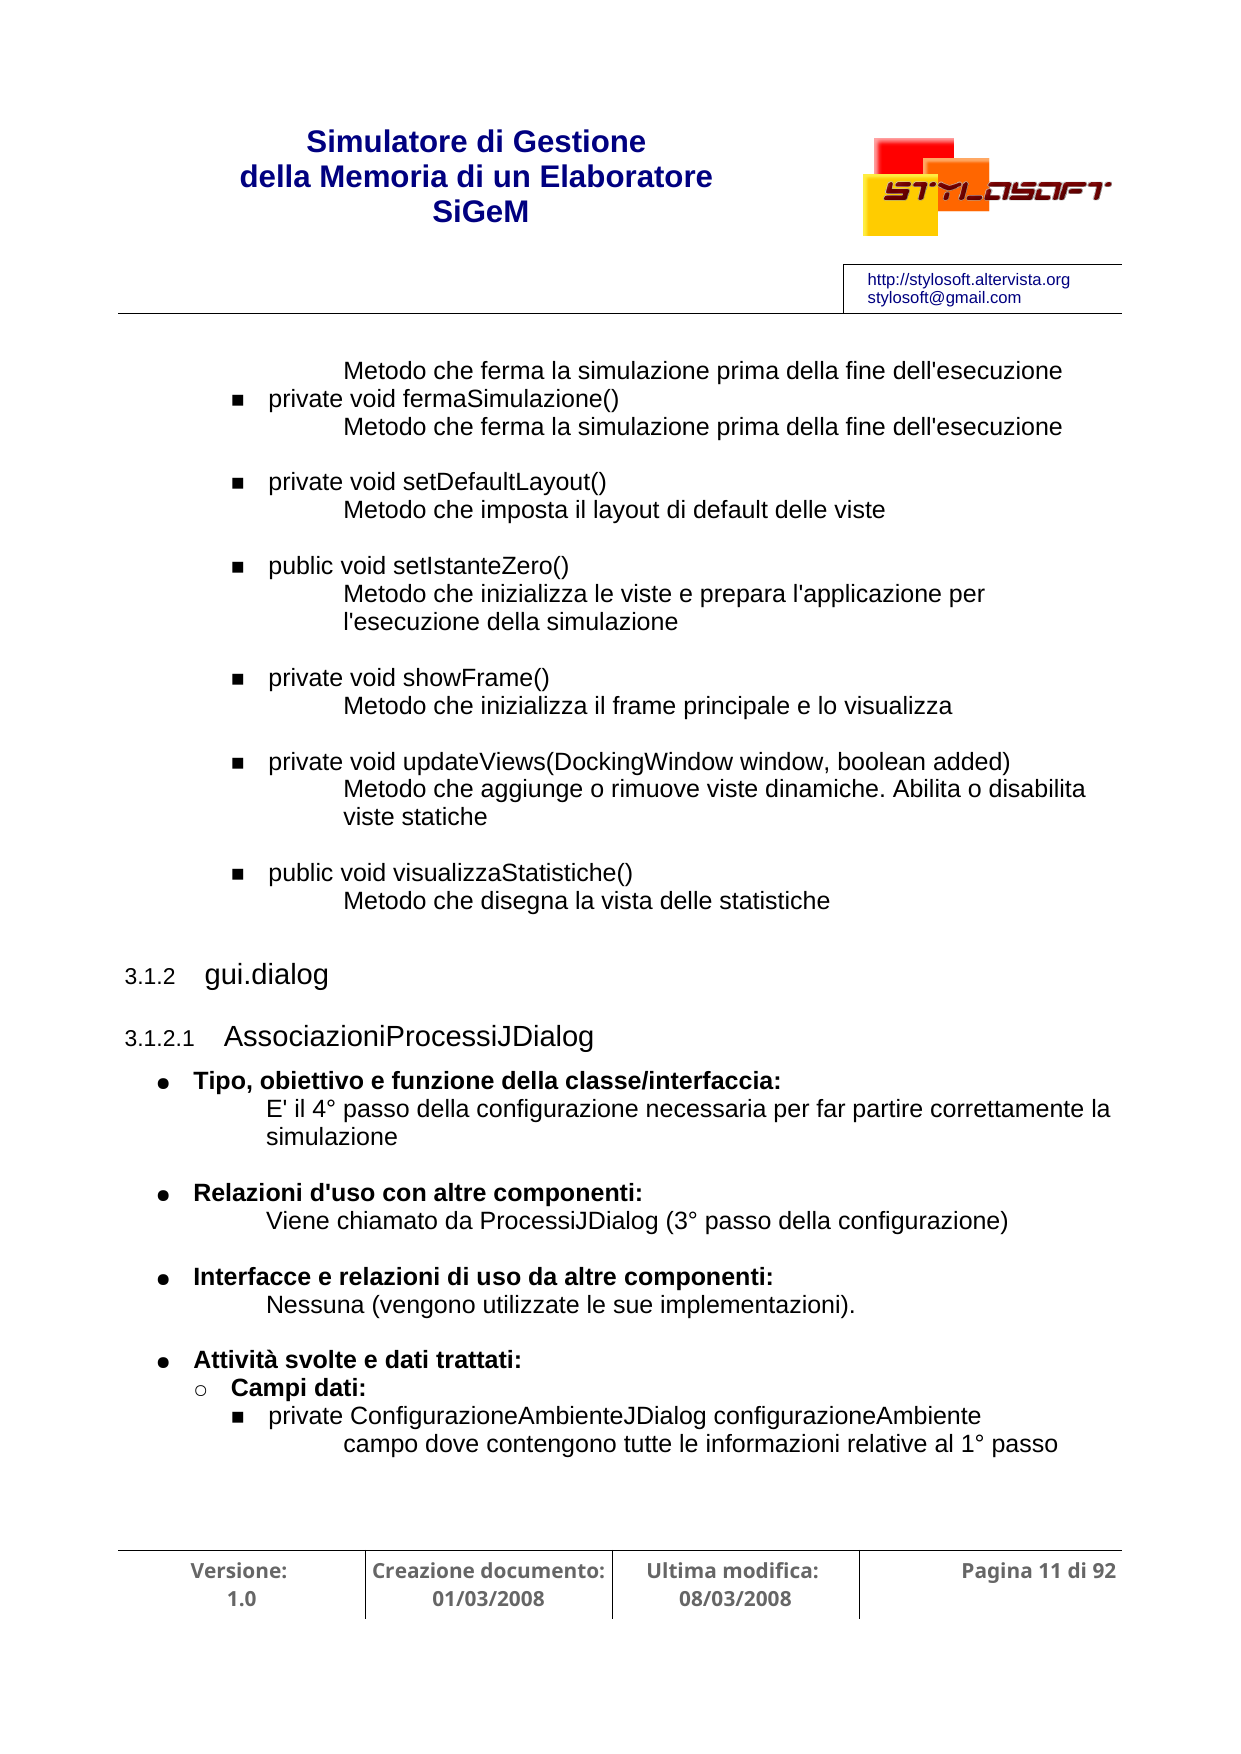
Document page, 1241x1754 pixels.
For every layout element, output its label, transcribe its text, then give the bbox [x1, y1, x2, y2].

list Metodo che ferma la simulazione prima della fine dell'esecuzione [306, 357, 1122, 384]
list private ConfigurazioneAmbienteJDialog configurazioneAmbiente [231, 1402, 1122, 1430]
list Metodo che imposta il layout di default delle viste [306, 496, 1122, 524]
list Metodo che disegna la vista delle statistiche [306, 887, 1122, 915]
list public void setIstanteZero() [231, 552, 1122, 580]
list Attività svolte e dati trattati: [156, 1346, 1122, 1374]
picture [848, 123, 1117, 247]
subtitle gui.dialog [118, 958, 1122, 990]
list Metodo che aggiunge o rimuove viste dinamiche. Abilita o disabilita viste statiche [306, 775, 1122, 831]
list Metodo che ferma la simulazione prima della fine dell'esecuzione [306, 412, 1122, 440]
list Relazioni d'uso con altre componenti: [156, 1179, 1122, 1207]
list private void updateViews(DockingWindow window, boolean added) [231, 747, 1122, 775]
list Campi dati: [193, 1374, 1122, 1402]
list private void setDefaultLayout() [231, 468, 1122, 496]
list campo dove contengono tutte le informazioni relative al 1° passo [306, 1430, 1122, 1458]
list Tipo, obiettivo e funzione della classe/interfaccia: [156, 1067, 1122, 1095]
list private void fermaSimulazione() [231, 384, 1122, 412]
list Viene chiamato da ProcessiJDialog (3° passo della configurazione) [156, 1207, 1122, 1235]
list private void showFrame() [231, 664, 1122, 692]
subtitle AssociazioniProcessiJDialog [118, 1020, 1122, 1052]
list E' il 4° passo della configurazione necessaria per far partire correttamente la simulazione [156, 1095, 1122, 1151]
list Metodo che inizializza il frame principale e lo visualizza [306, 692, 1122, 719]
list Interfacce e relazioni di uso da altre componenti: [156, 1263, 1122, 1291]
list Metodo che inizializza le viste e prepara l'applicazione per l'esecuzione della simulazione [306, 580, 1122, 636]
list public void visualizzaStatistiche() [231, 859, 1122, 887]
list Nessuna (vengono utilizzate le sue implementazioni). [156, 1291, 1122, 1318]
